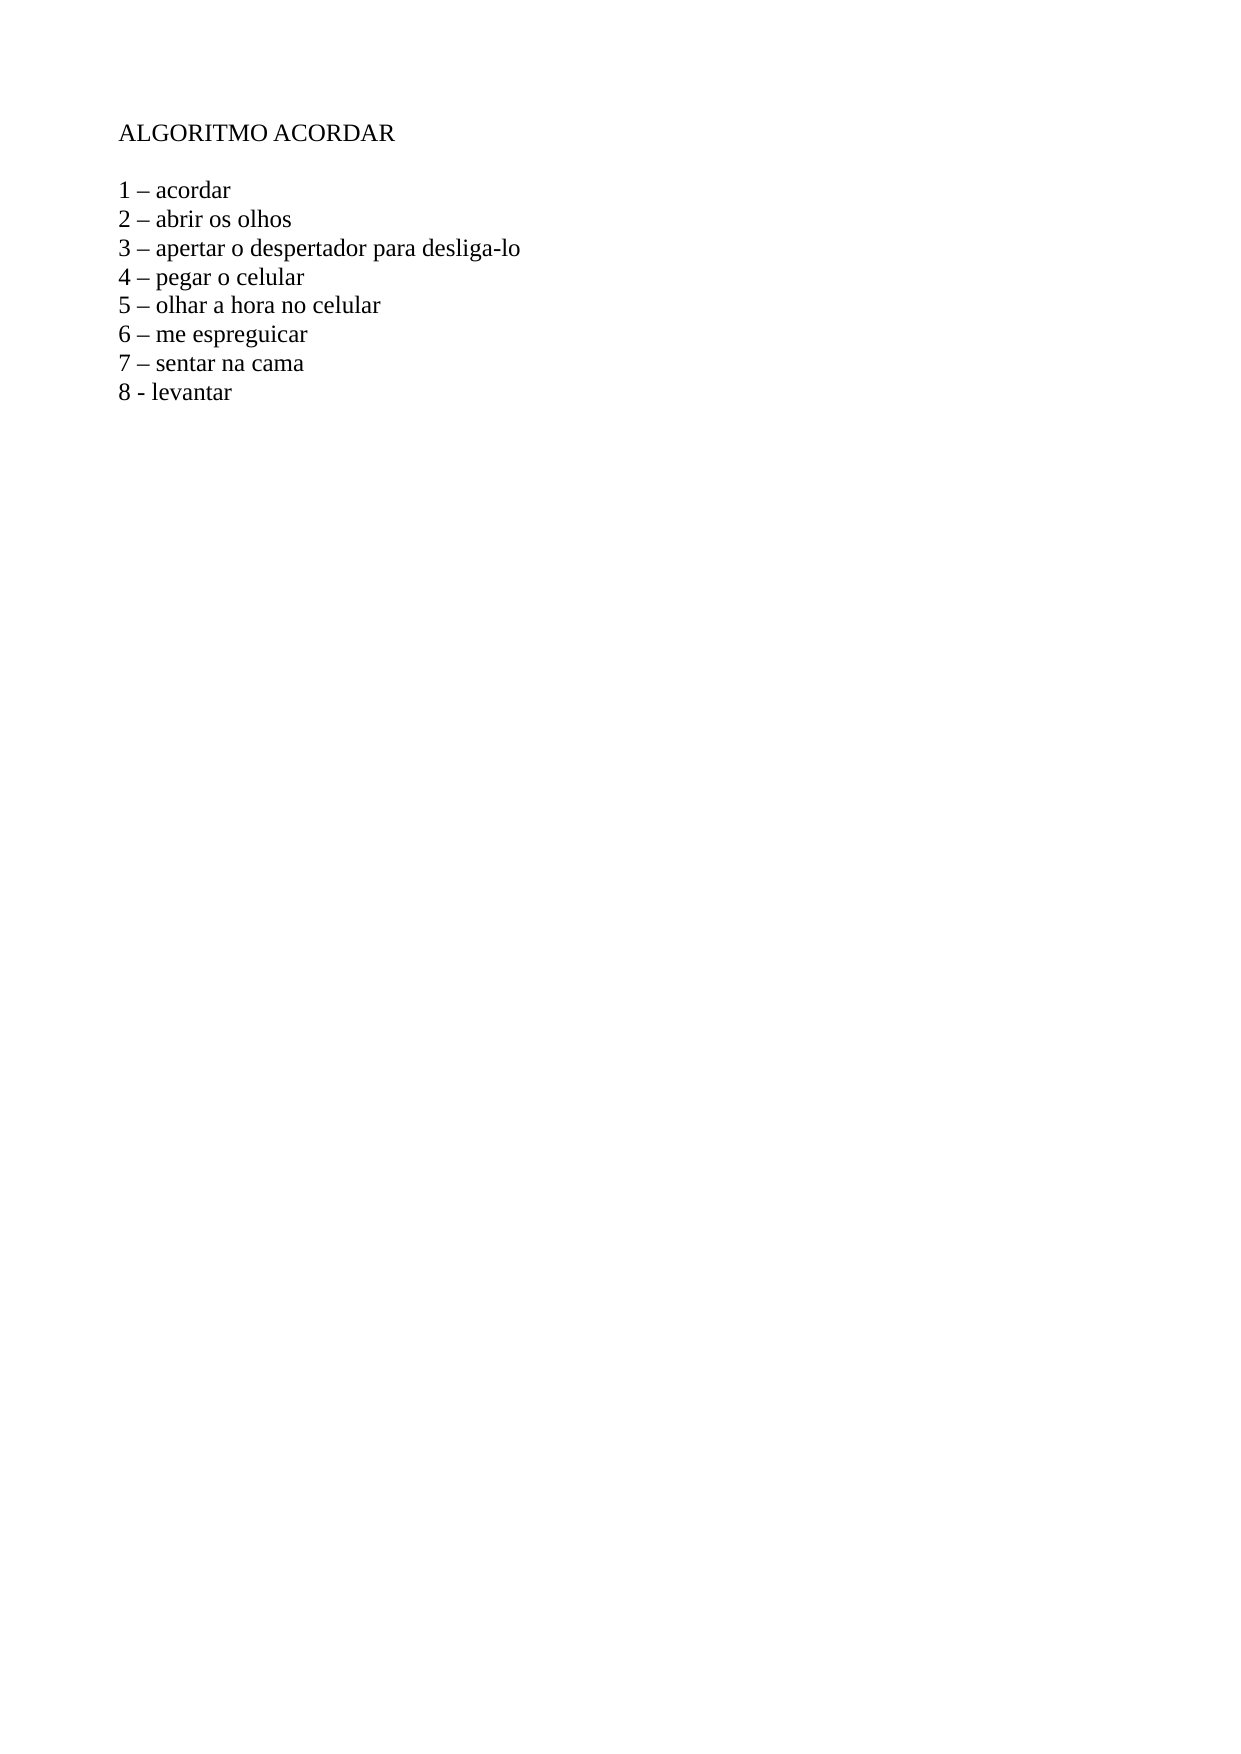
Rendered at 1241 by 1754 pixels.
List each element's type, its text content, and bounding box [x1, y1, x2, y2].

text 8 - levantar [118, 377, 1122, 406]
text 5 – olhar a hora no celular [118, 291, 1122, 319]
text 4 – pegar o celular [118, 262, 1122, 291]
text 2 – abrir os olhos [118, 204, 1122, 233]
text ALGORITMO ACORDAR [118, 118, 1122, 147]
text 6 – me espreguicar [118, 319, 1122, 348]
text 3 – apertar o despertador para desliga-lo [118, 233, 1122, 262]
text 7 – sentar na cama [118, 348, 1122, 377]
text 1 – acordar [118, 176, 1122, 204]
